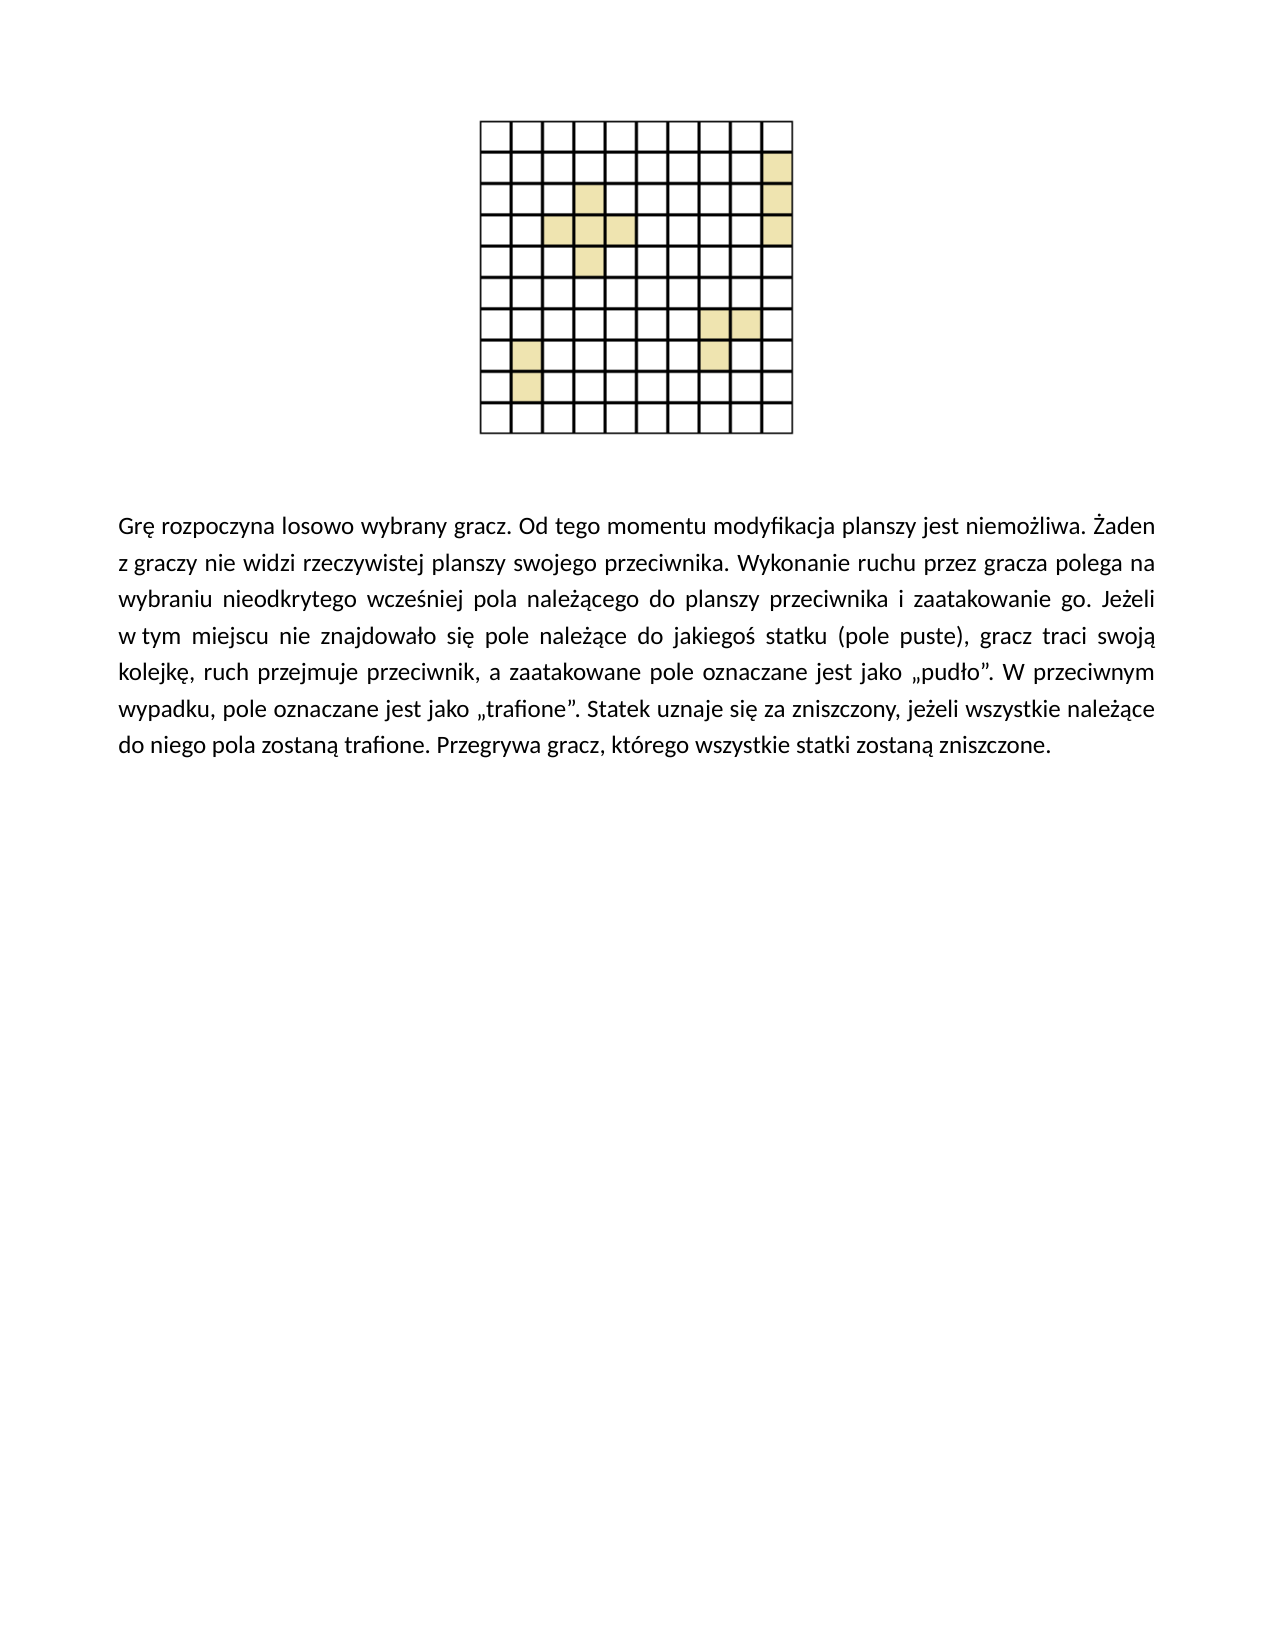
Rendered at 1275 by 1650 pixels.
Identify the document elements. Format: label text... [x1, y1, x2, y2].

text Grę rozpoczyna losowo wybrany gracz. Od tego momentu modyfikacja planszy jest niemożliwa. Żaden z graczy nie widzi rzeczywistej planszy swojego przeciwnika. Wykonanie ruchu przez gracza polega na wybraniu nieodkrytego wcześniej pola należącego do planszy przeciwnika i zaatakowanie go. Jeżeli w tym miejscu nie znajdowało się pole należące do jakiegoś statku (pole puste), gracz traci swoją kolejkę, ruch przejmuje przeciwnik, a zaatakowane pole oznaczane jest jako „pudło”. W przeciwnym wypadku, pole oznaczane jest jako „trafione”. Statek uznaje się za zniszczony, jeżeli wszystkie należące do niego pola zostaną trafione. Przegrywa gracz, którego wszystkie statki zostaną zniszczone. [118, 510, 1157, 760]
picture [477, 118, 798, 439]
